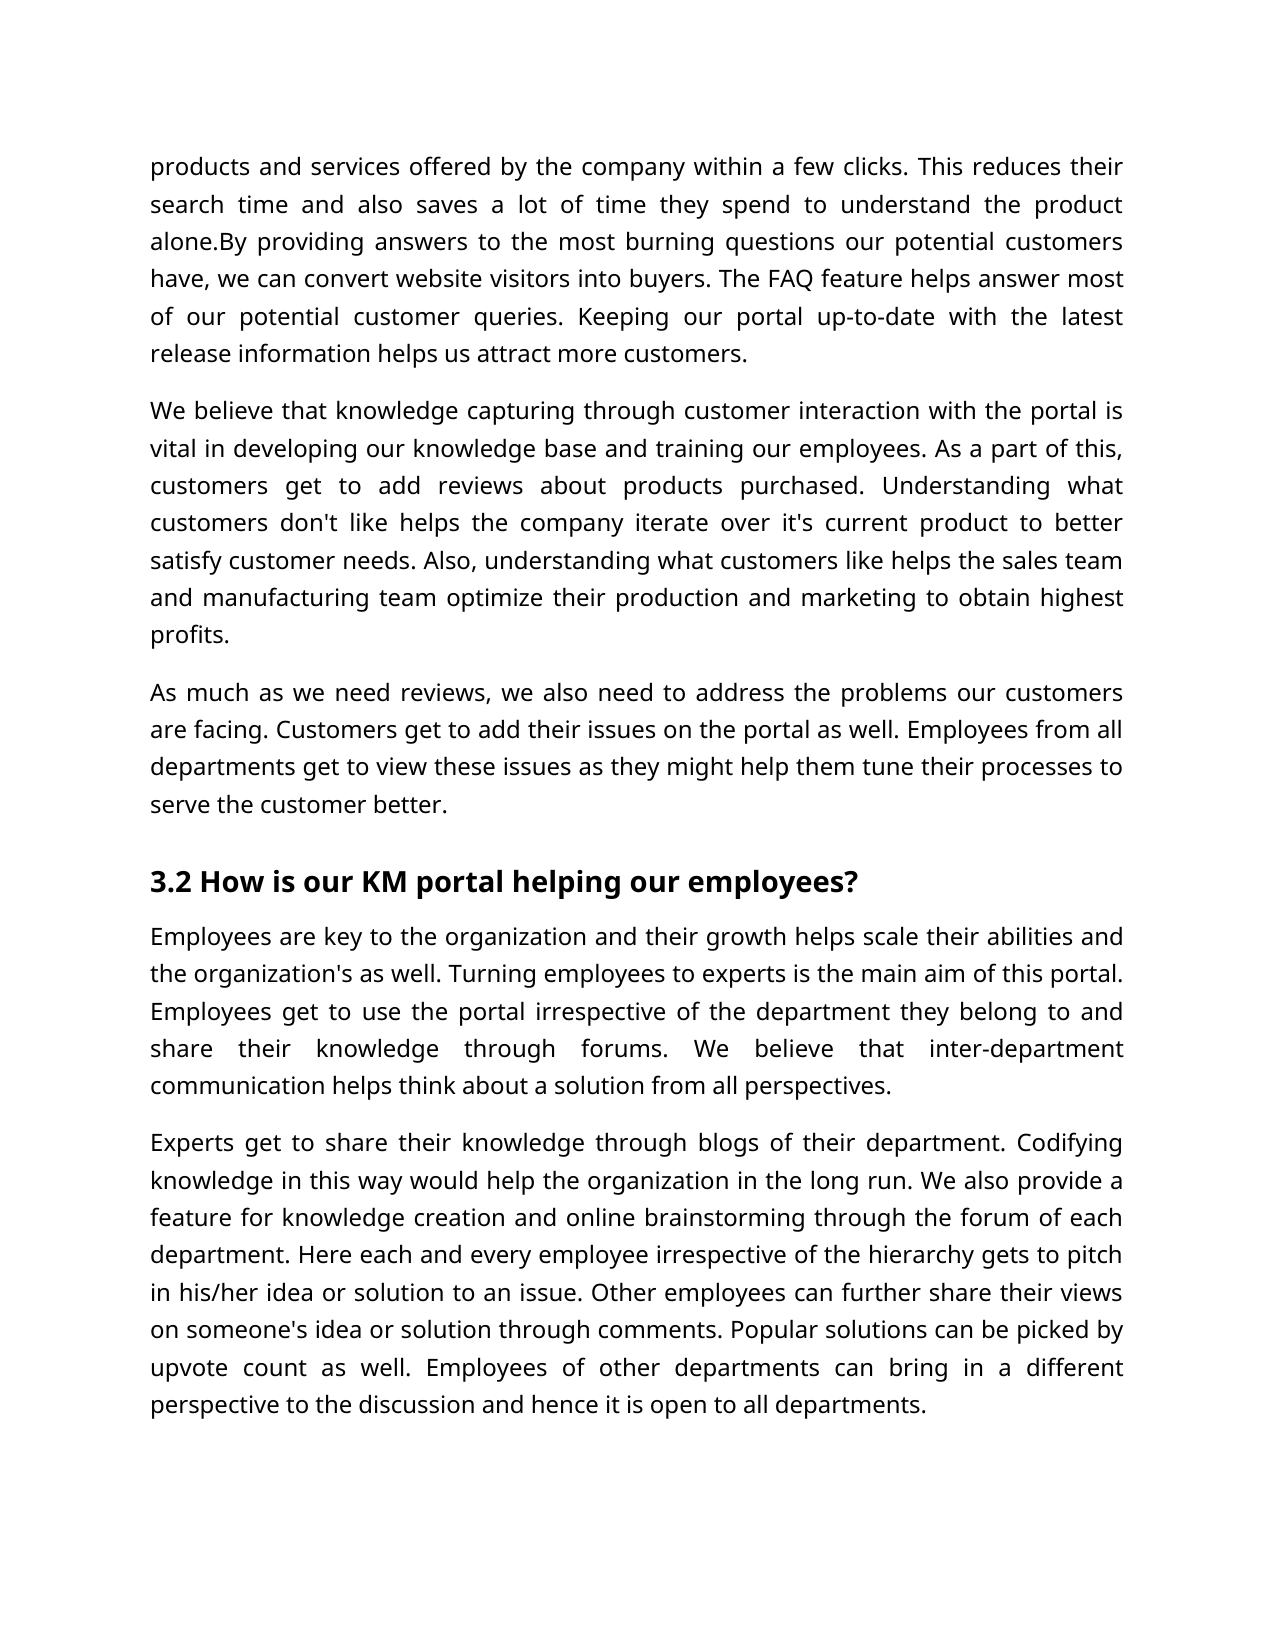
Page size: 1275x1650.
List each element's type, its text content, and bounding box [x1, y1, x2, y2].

text 3.2 How is our KM portal helping our employees? [150, 861, 1125, 901]
text As much as we need reviews, we also need to address the problems our customers are facing. Customers get to add their issues on the portal as well. Employees from all departments get to view these issues as they might help them tune their processes to serve the customer better. [150, 675, 1125, 820]
text Employees are key to the organization and their growth helps scale their abilities and the organization's as well. Turning employees to experts is the main aim of this portal. Employees get to use the portal irrespective of the department they belong to and share their knowledge through forums. We believe that inter-department communication helps think about a solution from all perspectives. [150, 919, 1125, 1102]
text products and services offered by the company within a few clicks. This reduces their search time and also saves a lot of time they spend to understand the product alone.By providing answers to the most burning questions our potential customers have, we can convert website visitors into buyers. The FAQ feature helps answer most of our potential customer queries. Keeping our portal up-to-date with the latest release information helps us attract more customers. [150, 150, 1125, 369]
text We believe that knowledge capturing through customer interaction with the portal is vital in developing our knowledge base and training our employees. As a part of this, customers get to add reviews about products purchased. Understanding what customers don't like helps the company iterate over it's current product to better satisfy customer needs. Also, understanding what customers like helps the sales team and manufacturing team optimize their production and marketing to obtain highest profits. [150, 394, 1125, 651]
text Experts get to share their knowledge through blogs of their department. Codifying knowledge in this way would help the organization in the long run. We also provide a feature for knowledge creation and online brainstorming through the forum of each department. Here each and every employee irrespective of the hierarchy gets to pitch in his/her idea or solution to an issue. Other employees can further share their views on someone's idea or solution through comments. Popular solutions can be picked by upvote count as well. Employees of other departments can bring in a different perspective to the discussion and hence it is open to all departments. [150, 1126, 1125, 1420]
